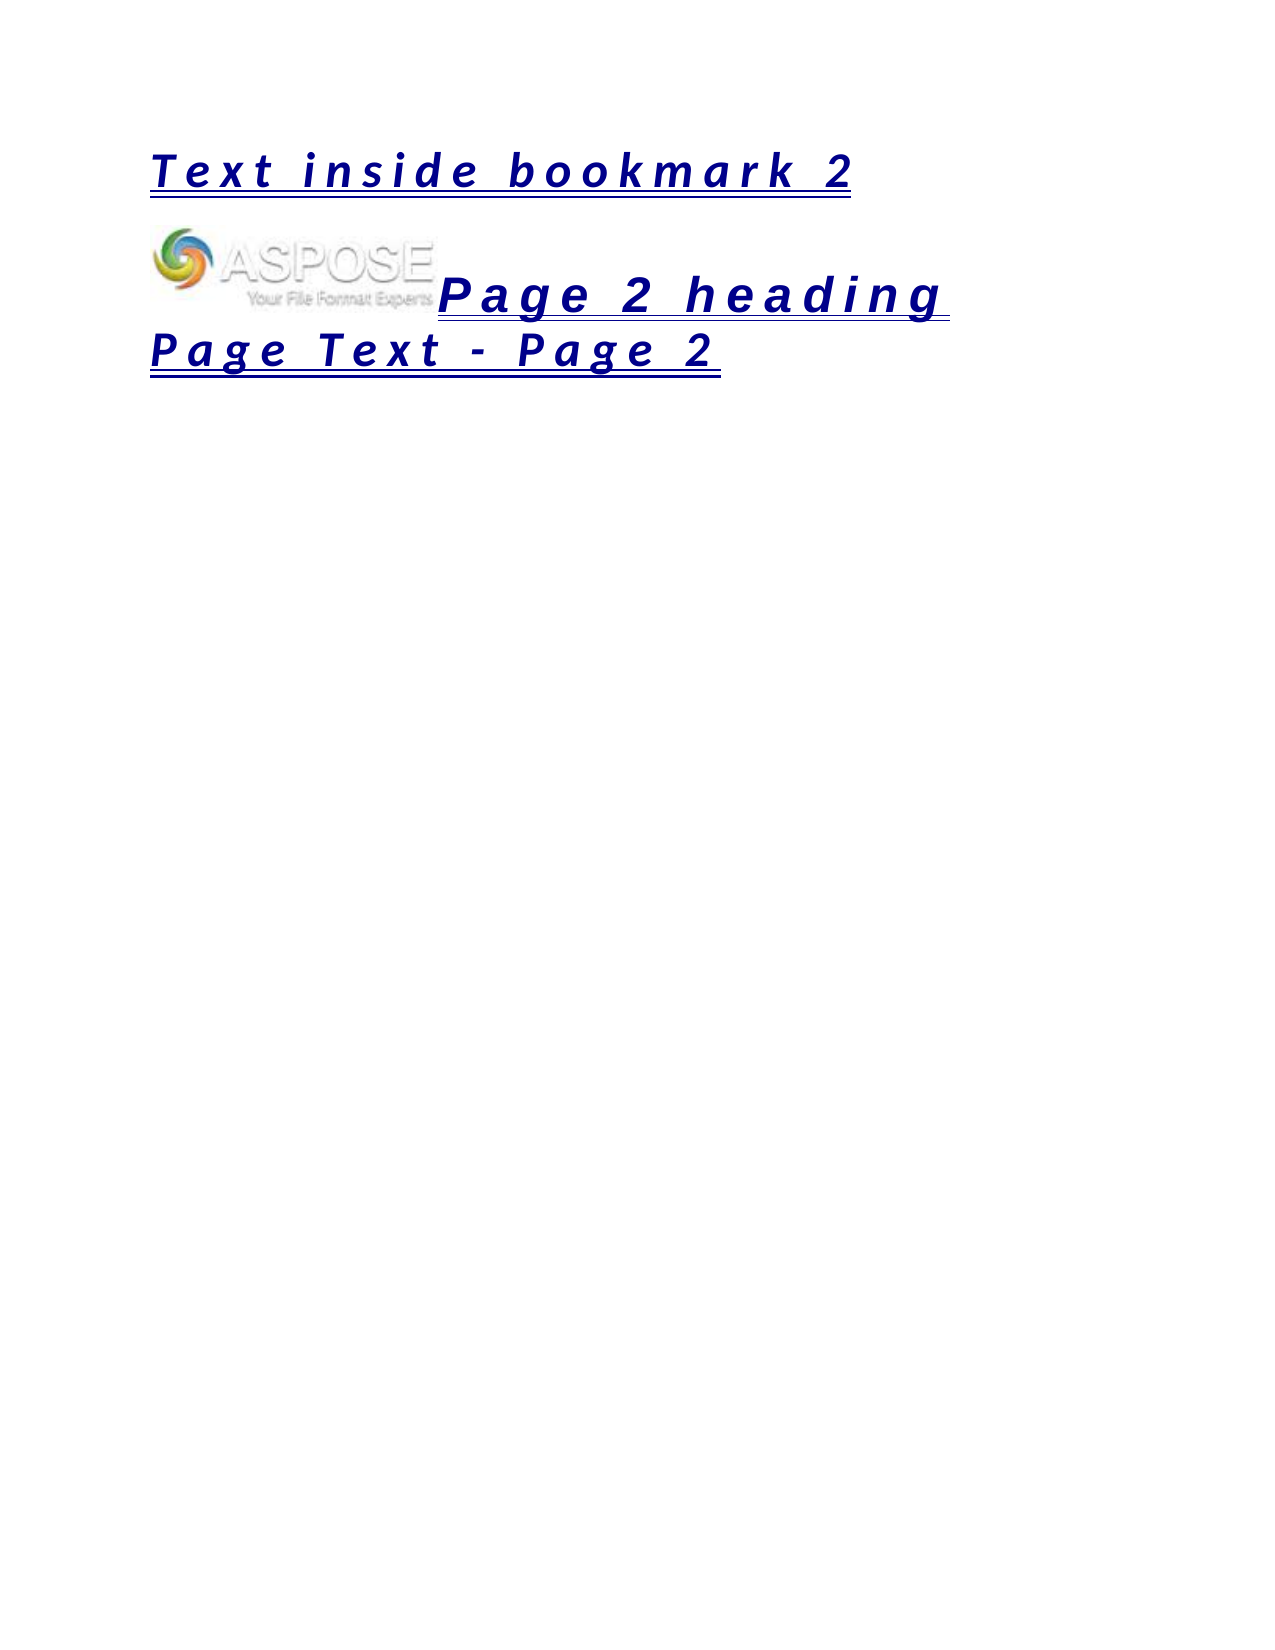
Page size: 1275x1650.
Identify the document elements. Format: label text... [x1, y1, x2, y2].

picture [150, 225, 438, 313]
subtitle Page 2 heading [150, 225, 1125, 323]
text Page Text - Page 2 [150, 329, 1125, 379]
text Text inside bookmark 2 [150, 150, 1125, 200]
